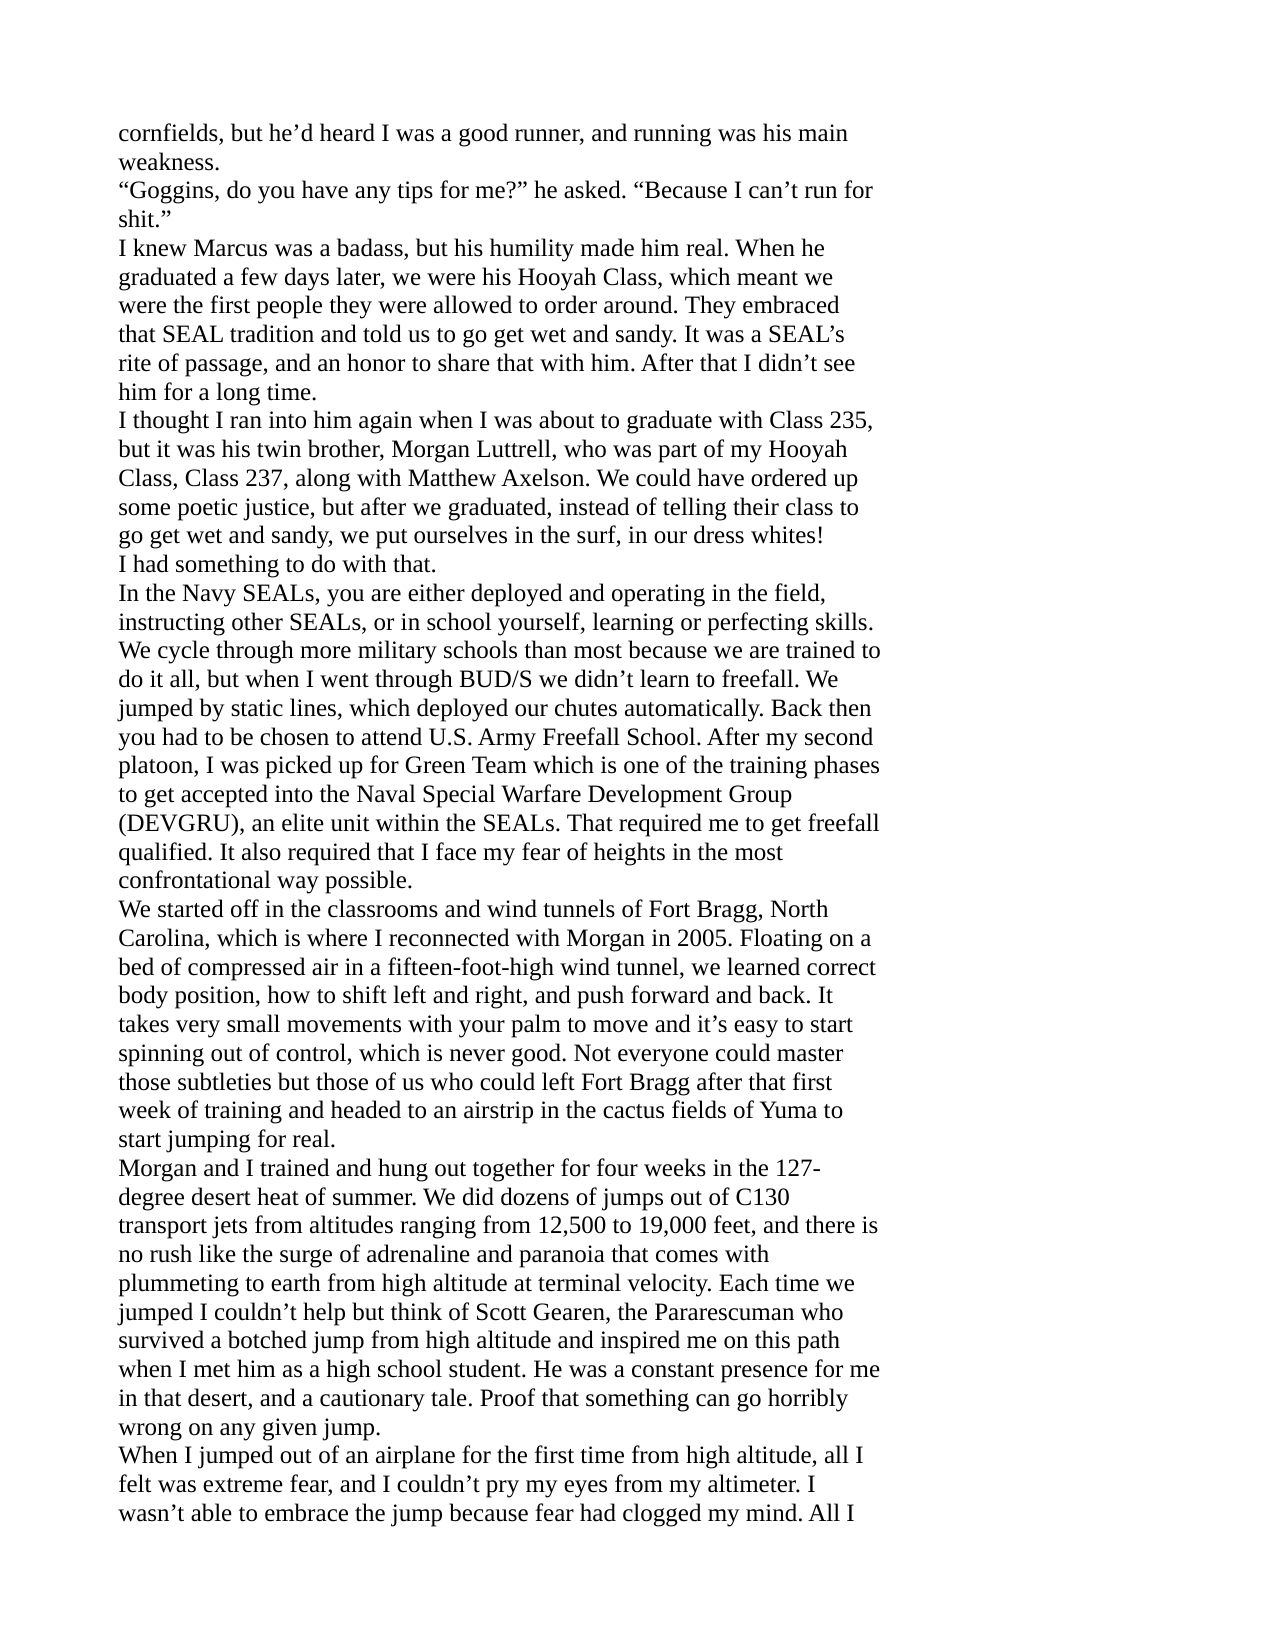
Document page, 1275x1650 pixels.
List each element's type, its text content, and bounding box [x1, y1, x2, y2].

text Carolina, which is where I reconnected with Morgan in 2005. Floating on a [118, 923, 1157, 952]
text you had to be chosen to attend U.S. Army Freefall School. After my second [118, 722, 1157, 751]
text to get accepted into the Naval Special Warfare Development Group [118, 779, 1157, 808]
text instructing other SEALs, or in school yourself, learning or perfecting skills. [118, 607, 1157, 636]
text (DEVGRU), an elite unit within the SEALs. That required me to get freefall [118, 808, 1157, 837]
text jumped I couldn’t help but think of Scott Gearen, the Pararescuman who [118, 1297, 1157, 1326]
text We cycle through more military schools than most because we are trained to [118, 636, 1157, 664]
text qualified. It also required that I face my fear of heights in the most [118, 837, 1157, 866]
text go get wet and sandy, we put ourselves in the surf, in our dress whites! [118, 521, 1157, 549]
text do it all, but when I went through BUD/S we didn’t learn to freefall. We [118, 664, 1157, 693]
text shit.” [118, 204, 1157, 233]
text rite of passage, and an honor to share that with him. After that I didn’t see [118, 348, 1157, 377]
text survived a botched jump from high altitude and inspired me on this path [118, 1326, 1157, 1354]
text We started off in the classrooms and wind tunnels of Fort Bragg, North [118, 894, 1157, 923]
text I knew Marcus was a badass, but his humility made him real. When he [118, 233, 1157, 262]
text “Goggins, do you have any tips for me?” he asked. “Because I can’t run for [118, 176, 1157, 204]
text weakness. [118, 147, 1157, 176]
text platoon, I was picked up for Green Team which is one of the training phases [118, 751, 1157, 779]
text body position, how to shift left and right, and push forward and back. It [118, 981, 1157, 1009]
text that SEAL tradition and told us to go get wet and sandy. It was a SEAL’s [118, 319, 1157, 348]
text wrong on any given jump. [118, 1412, 1157, 1441]
text no rush like the surge of adrenaline and paranoia that comes with [118, 1239, 1157, 1268]
text takes very small movements with your palm to move and it’s easy to start [118, 1009, 1157, 1038]
text in that desert, and a cautionary tale. Proof that something can go horribly [118, 1383, 1157, 1412]
text but it was his twin brother, Morgan Luttrell, who was part of my Hooyah [118, 434, 1157, 463]
text plummeting to earth from high altitude at terminal velocity. Each time we [118, 1268, 1157, 1297]
text transport jets from altitudes ranging from 12,500 to 19,000 feet, and there is [118, 1211, 1157, 1239]
text week of training and headed to an airstrip in the cactus fields of Yuma to [118, 1096, 1157, 1124]
text cornfields, but he’d heard I was a good runner, and running was his main [118, 118, 1157, 147]
text wasn’t able to embrace the jump because fear had clogged my mind. All I [118, 1498, 1157, 1527]
text confrontational way possible. [118, 866, 1157, 894]
text him for a long time. [118, 377, 1157, 406]
text In the Navy SEALs, you are either deployed and operating in the field, [118, 578, 1157, 607]
text start jumping for real. [118, 1124, 1157, 1153]
text were the first people they were allowed to order around. They embraced [118, 291, 1157, 319]
text I thought I ran into him again when I was about to graduate with Class 235, [118, 406, 1157, 434]
text When I jumped out of an airplane for the first time from high altitude, all I [118, 1441, 1157, 1469]
text Class, Class 237, along with Matthew Axelson. We could have ordered up [118, 463, 1157, 492]
text spinning out of control, which is never good. Not everyone could master [118, 1038, 1157, 1067]
text when I met him as a high school student. He was a constant presence for me [118, 1354, 1157, 1383]
text bed of compressed air in a fifteen-foot-high wind tunnel, we learned correct [118, 952, 1157, 981]
text Morgan and I trained and hung out together for four weeks in the 127- [118, 1153, 1157, 1182]
text some poetic justice, but after we graduated, instead of telling their class to [118, 492, 1157, 521]
text those subtleties but those of us who could left Fort Bragg after that first [118, 1067, 1157, 1096]
text felt was extreme fear, and I couldn’t pry my eyes from my altimeter. I [118, 1469, 1157, 1498]
text I had something to do with that. [118, 549, 1157, 578]
text graduated a few days later, we were his Hooyah Class, which meant we [118, 262, 1157, 291]
text jumped by static lines, which deployed our chutes automatically. Back then [118, 693, 1157, 722]
text degree desert heat of summer. We did dozens of jumps out of C130 [118, 1182, 1157, 1211]
